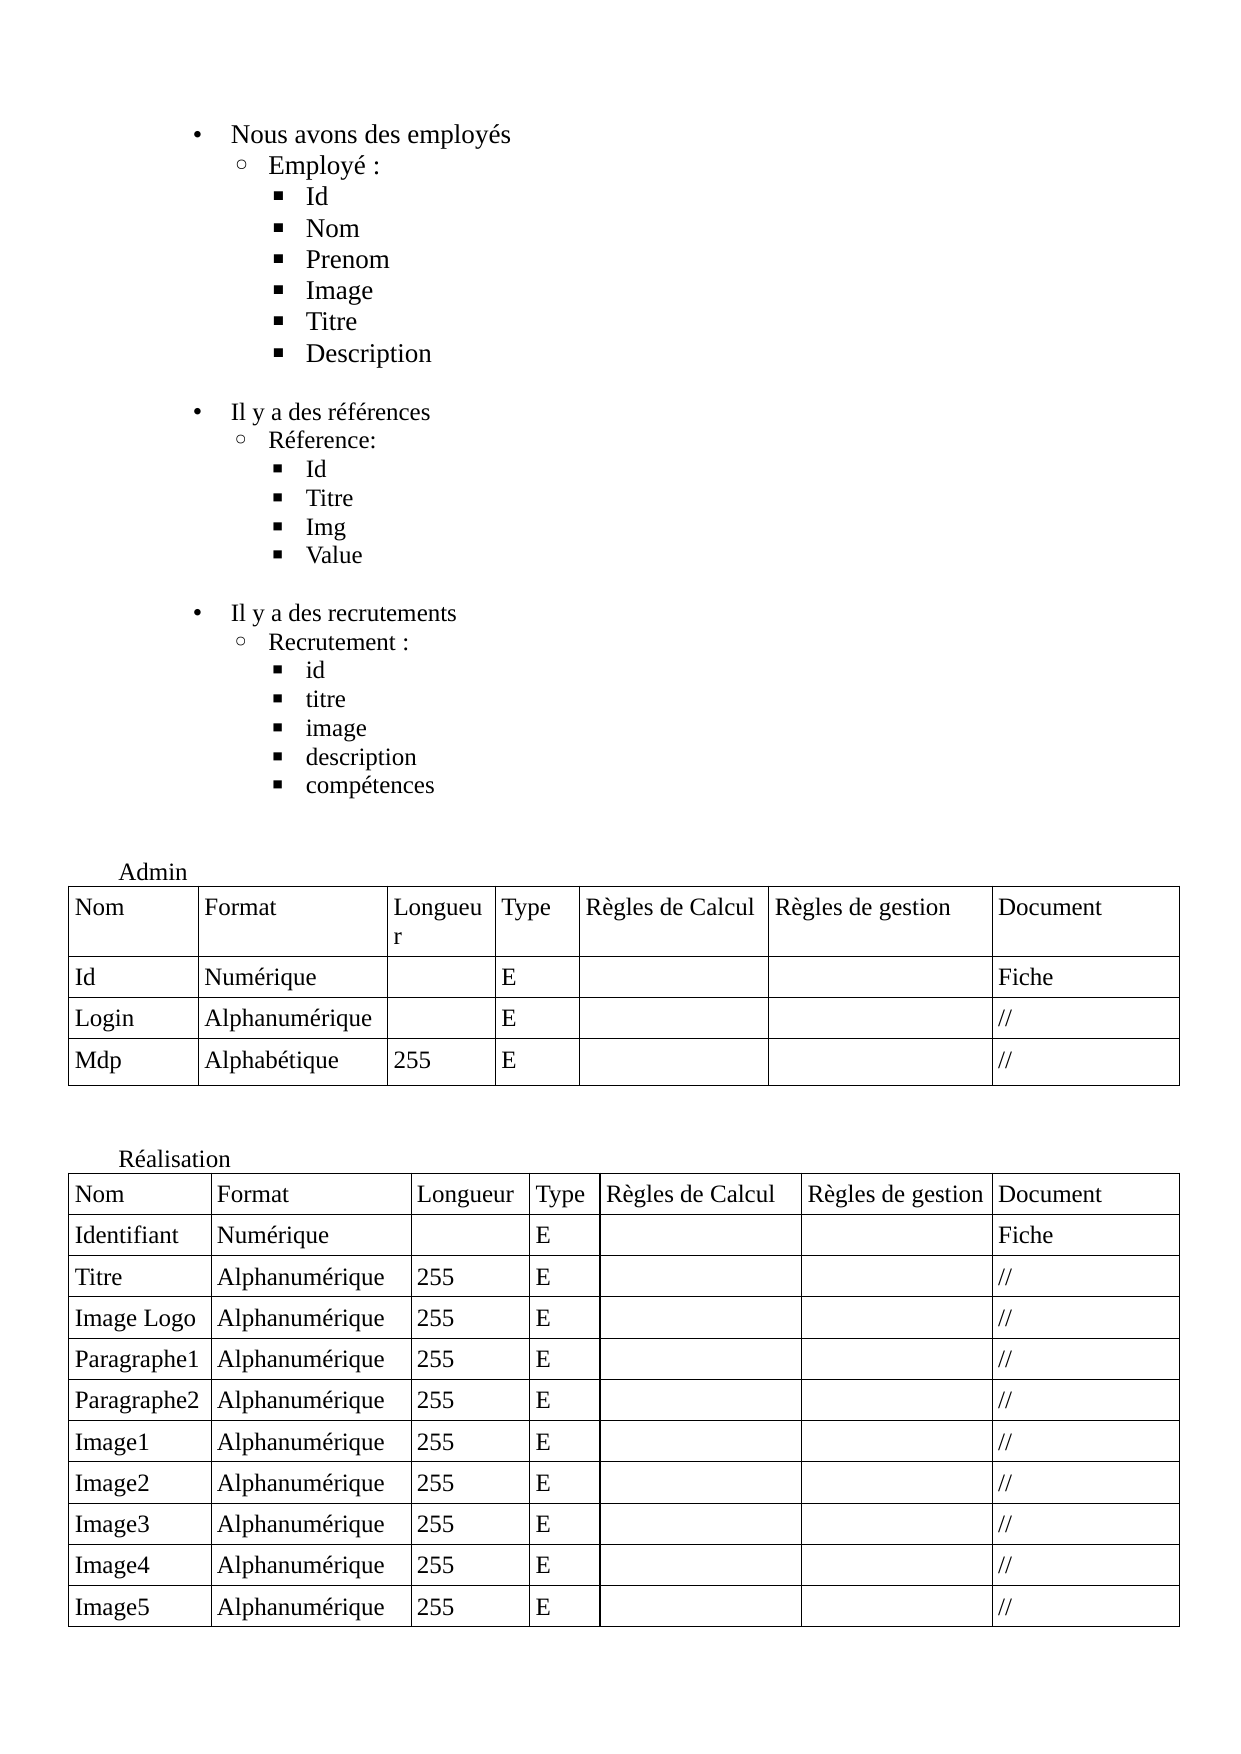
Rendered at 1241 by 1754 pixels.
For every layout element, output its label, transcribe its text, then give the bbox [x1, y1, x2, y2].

table_cell Image4 [69, 1545, 211, 1585]
table_cell Alphanumérique [212, 1421, 411, 1461]
table_cell // [993, 1504, 1179, 1544]
table_cell [802, 1215, 992, 1255]
table_cell Id [69, 957, 198, 997]
table_cell [601, 1297, 801, 1337]
table_cell 255 [412, 1380, 529, 1420]
table_cell // [993, 998, 1179, 1038]
table_cell Alphanumérique [212, 1339, 411, 1379]
table_cell [769, 1039, 992, 1085]
list Nom [268, 212, 1122, 243]
list Id [268, 181, 1122, 212]
table_cell 255 [412, 1339, 529, 1379]
table_cell [802, 1462, 992, 1502]
table_cell E [530, 1215, 599, 1255]
list Réference: [231, 426, 1122, 454]
table_cell // [993, 1545, 1179, 1585]
table_cell Fiche [993, 957, 1179, 997]
table_header Type [530, 1174, 599, 1214]
table_cell E [530, 1462, 599, 1502]
list Employé : [231, 149, 1122, 181]
table_cell [388, 998, 495, 1038]
table_cell // [993, 1586, 1179, 1626]
table_cell Image2 [69, 1462, 211, 1502]
table_cell E [530, 1256, 599, 1296]
list Value [268, 541, 1122, 569]
table_cell [580, 998, 768, 1038]
table_cell [580, 957, 768, 997]
list Image [268, 274, 1122, 306]
table_cell // [993, 1380, 1179, 1420]
table_cell [601, 1339, 801, 1379]
table_cell Image Logo [69, 1297, 211, 1337]
table_cell Numérique [212, 1215, 411, 1255]
table_cell E [530, 1339, 599, 1379]
list Recrutement : [231, 627, 1122, 656]
list image [268, 713, 1122, 742]
table_cell Alphanumérique [212, 1380, 411, 1420]
table_cell [601, 1421, 801, 1461]
table_cell Alphanumérique [199, 998, 387, 1038]
table_cell [601, 1380, 801, 1420]
table_cell [802, 1586, 992, 1626]
table_cell [802, 1256, 992, 1296]
table_cell [802, 1339, 992, 1379]
table_cell // [993, 1421, 1179, 1461]
table_cell [802, 1421, 992, 1461]
table_cell // [993, 1297, 1179, 1337]
table_cell [802, 1297, 992, 1337]
table_header Longueur [412, 1174, 529, 1214]
table_header Règles de gestion [769, 887, 992, 956]
table_cell Mdp [69, 1039, 198, 1085]
table_cell E [530, 1545, 599, 1585]
table_cell E [530, 1586, 599, 1626]
table_cell 255 [412, 1586, 529, 1626]
table_cell [601, 1462, 801, 1502]
table_cell E [496, 1039, 579, 1085]
table_cell Alphanumérique [212, 1586, 411, 1626]
table_cell Identifiant [69, 1215, 211, 1255]
table_cell E [530, 1297, 599, 1337]
table_cell // [993, 1462, 1179, 1502]
table_cell 255 [412, 1421, 529, 1461]
list Titre [268, 306, 1122, 337]
table_cell 255 [388, 1039, 495, 1085]
table_cell [601, 1504, 801, 1544]
table_cell E [496, 998, 579, 1038]
table_cell [412, 1215, 529, 1255]
table_cell 255 [412, 1256, 529, 1296]
table_cell Image5 [69, 1586, 211, 1626]
table_cell [802, 1545, 992, 1585]
table_cell 255 [412, 1462, 529, 1502]
table_cell [601, 1215, 801, 1255]
table_header Format [199, 887, 387, 956]
table_cell Titre [69, 1256, 211, 1296]
table_cell Alphanumérique [212, 1297, 411, 1337]
table_cell // [993, 1256, 1179, 1296]
table_header Type [496, 887, 579, 956]
table_header Document [993, 1174, 1179, 1214]
list titre [268, 684, 1122, 713]
table_cell E [530, 1380, 599, 1420]
text Réalisation [118, 1144, 1122, 1172]
table_header Format [212, 1174, 411, 1214]
table_cell Numérique [199, 957, 387, 997]
table_header Règles de Calcul [601, 1174, 801, 1214]
table_header Nom [69, 887, 198, 956]
list description [268, 742, 1122, 771]
table_cell E [530, 1421, 599, 1461]
list Nous avons des employés [193, 118, 1122, 149]
table_cell [601, 1545, 801, 1585]
list id [268, 656, 1122, 684]
table_cell 255 [412, 1504, 529, 1544]
table_cell // [993, 1039, 1179, 1085]
table_header Règles de gestion [802, 1174, 992, 1214]
list Img [268, 512, 1122, 541]
table_header Règles de Calcul [580, 887, 768, 956]
table_cell Login [69, 998, 198, 1038]
table_header Longueur [388, 887, 495, 956]
table_cell E [496, 957, 579, 997]
table_header Document [993, 887, 1179, 956]
table_cell Alphabétique [199, 1039, 387, 1085]
list Prenom [268, 243, 1122, 274]
text Admin [118, 857, 1122, 886]
table_cell 255 [412, 1545, 529, 1585]
table_cell [802, 1504, 992, 1544]
table_cell Alphanumérique [212, 1256, 411, 1296]
list Il y a des références [193, 397, 1122, 426]
list Titre [268, 483, 1122, 512]
table_cell [601, 1586, 801, 1626]
table_cell // [993, 1339, 1179, 1379]
table_cell Image1 [69, 1421, 211, 1461]
table_cell Fiche [993, 1215, 1179, 1255]
list Id [268, 454, 1122, 483]
list compétences [268, 771, 1122, 799]
list Il y a des recrutements [193, 598, 1122, 627]
table_cell [601, 1256, 801, 1296]
table_cell [580, 1039, 768, 1085]
table_cell Alphanumérique [212, 1545, 411, 1585]
table_cell [769, 998, 992, 1038]
list Description [268, 337, 1122, 368]
table_cell Paragraphe1 [69, 1339, 211, 1379]
table_cell [388, 957, 495, 997]
table_cell Image3 [69, 1504, 211, 1544]
table_cell Paragraphe2 [69, 1380, 211, 1420]
table_cell Alphanumérique [212, 1504, 411, 1544]
table_cell Alphanumérique [212, 1462, 411, 1502]
table_cell [802, 1380, 992, 1420]
table_cell 255 [412, 1297, 529, 1337]
table_cell E [530, 1504, 599, 1544]
table_cell [769, 957, 992, 997]
table_header Nom [69, 1174, 211, 1214]
